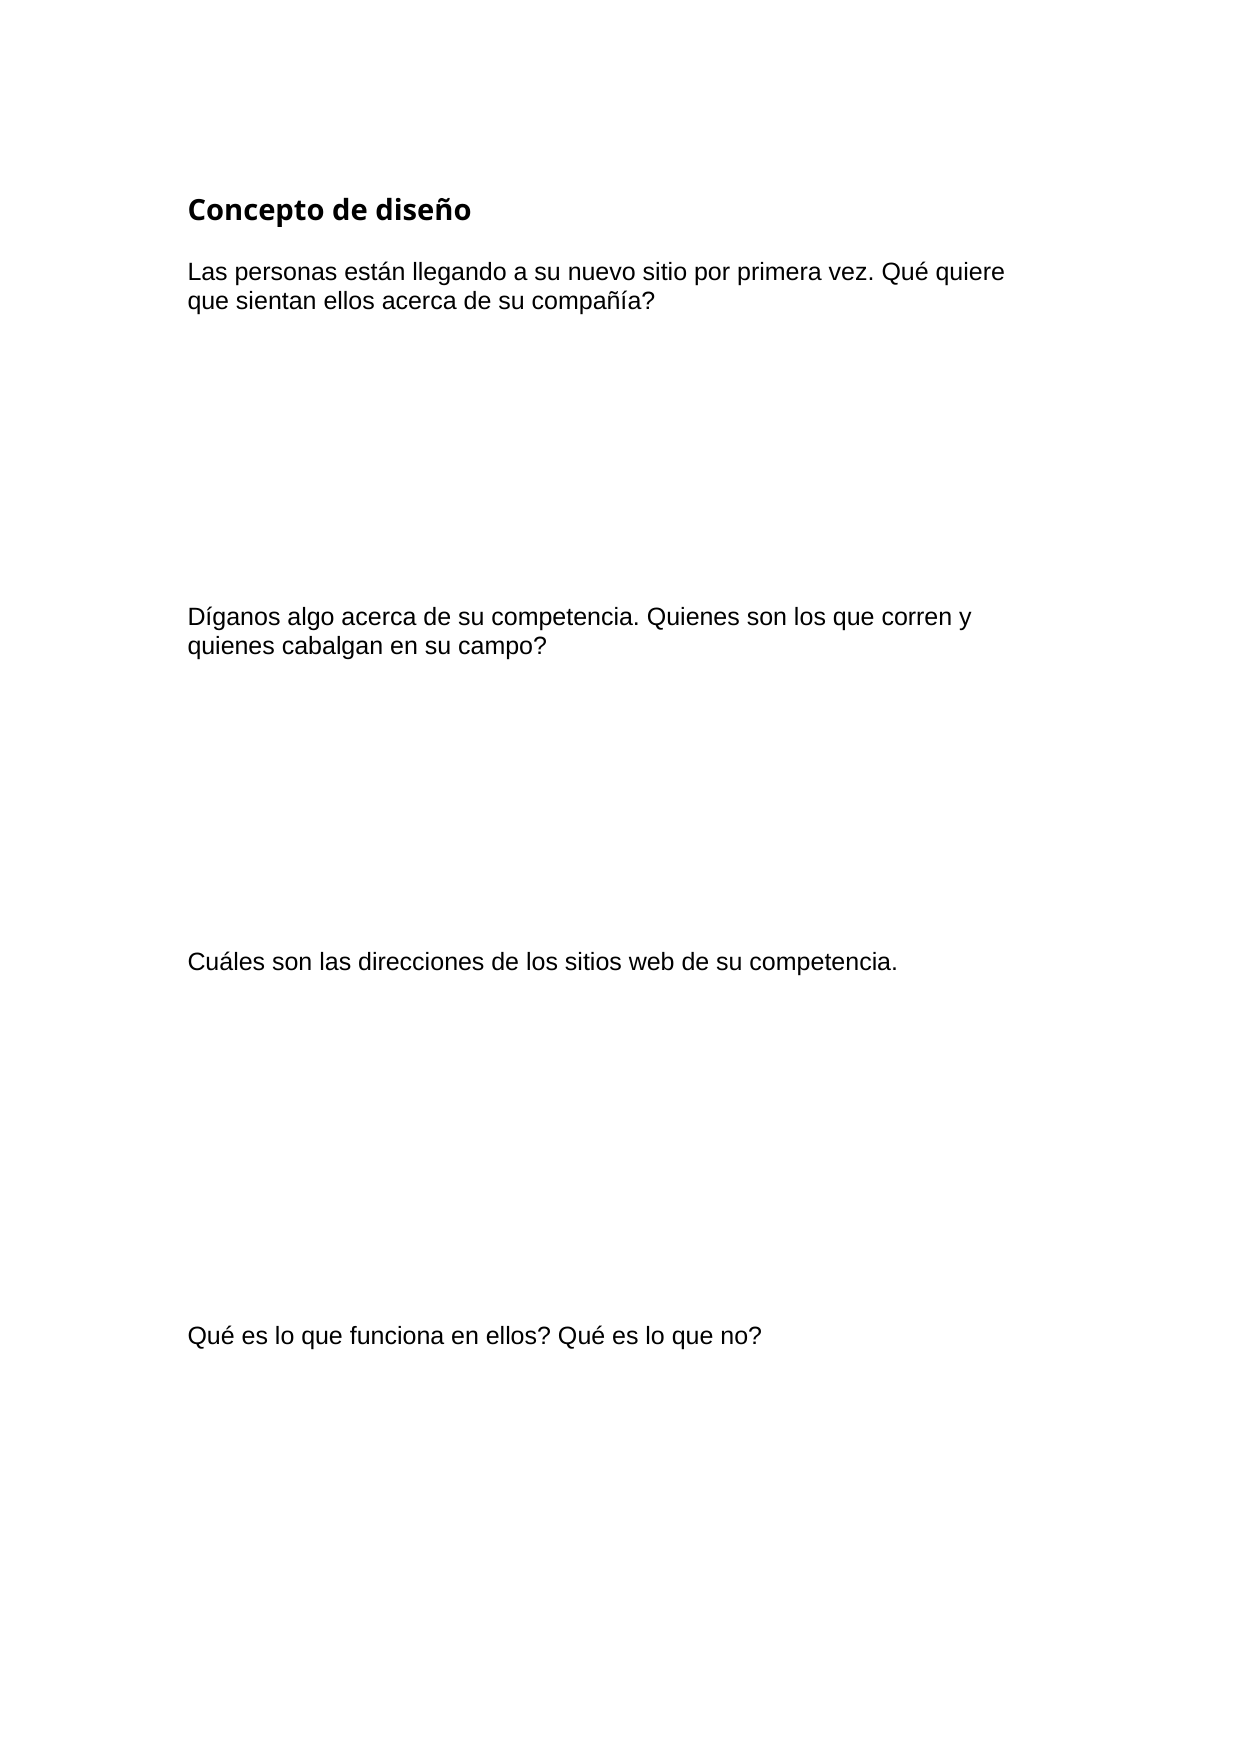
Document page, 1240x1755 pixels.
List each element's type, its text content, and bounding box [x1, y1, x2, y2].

text Las personas están llegando a su nuevo sitio por primera vez. Qué quiere que sientan ellos acerca de su compañía? [187, 257, 1052, 315]
text Cuáles son las direcciones de los sitios web de su competencia. [187, 947, 1052, 976]
text Qué es lo que funciona en ellos? Qué es lo que no? [187, 1321, 1052, 1350]
text Díganos algo acerca de su competencia. Quienes son los que corren y quienes cabalgan en su campo? [187, 602, 1052, 660]
text Concepto de diseño [187, 189, 1052, 228]
